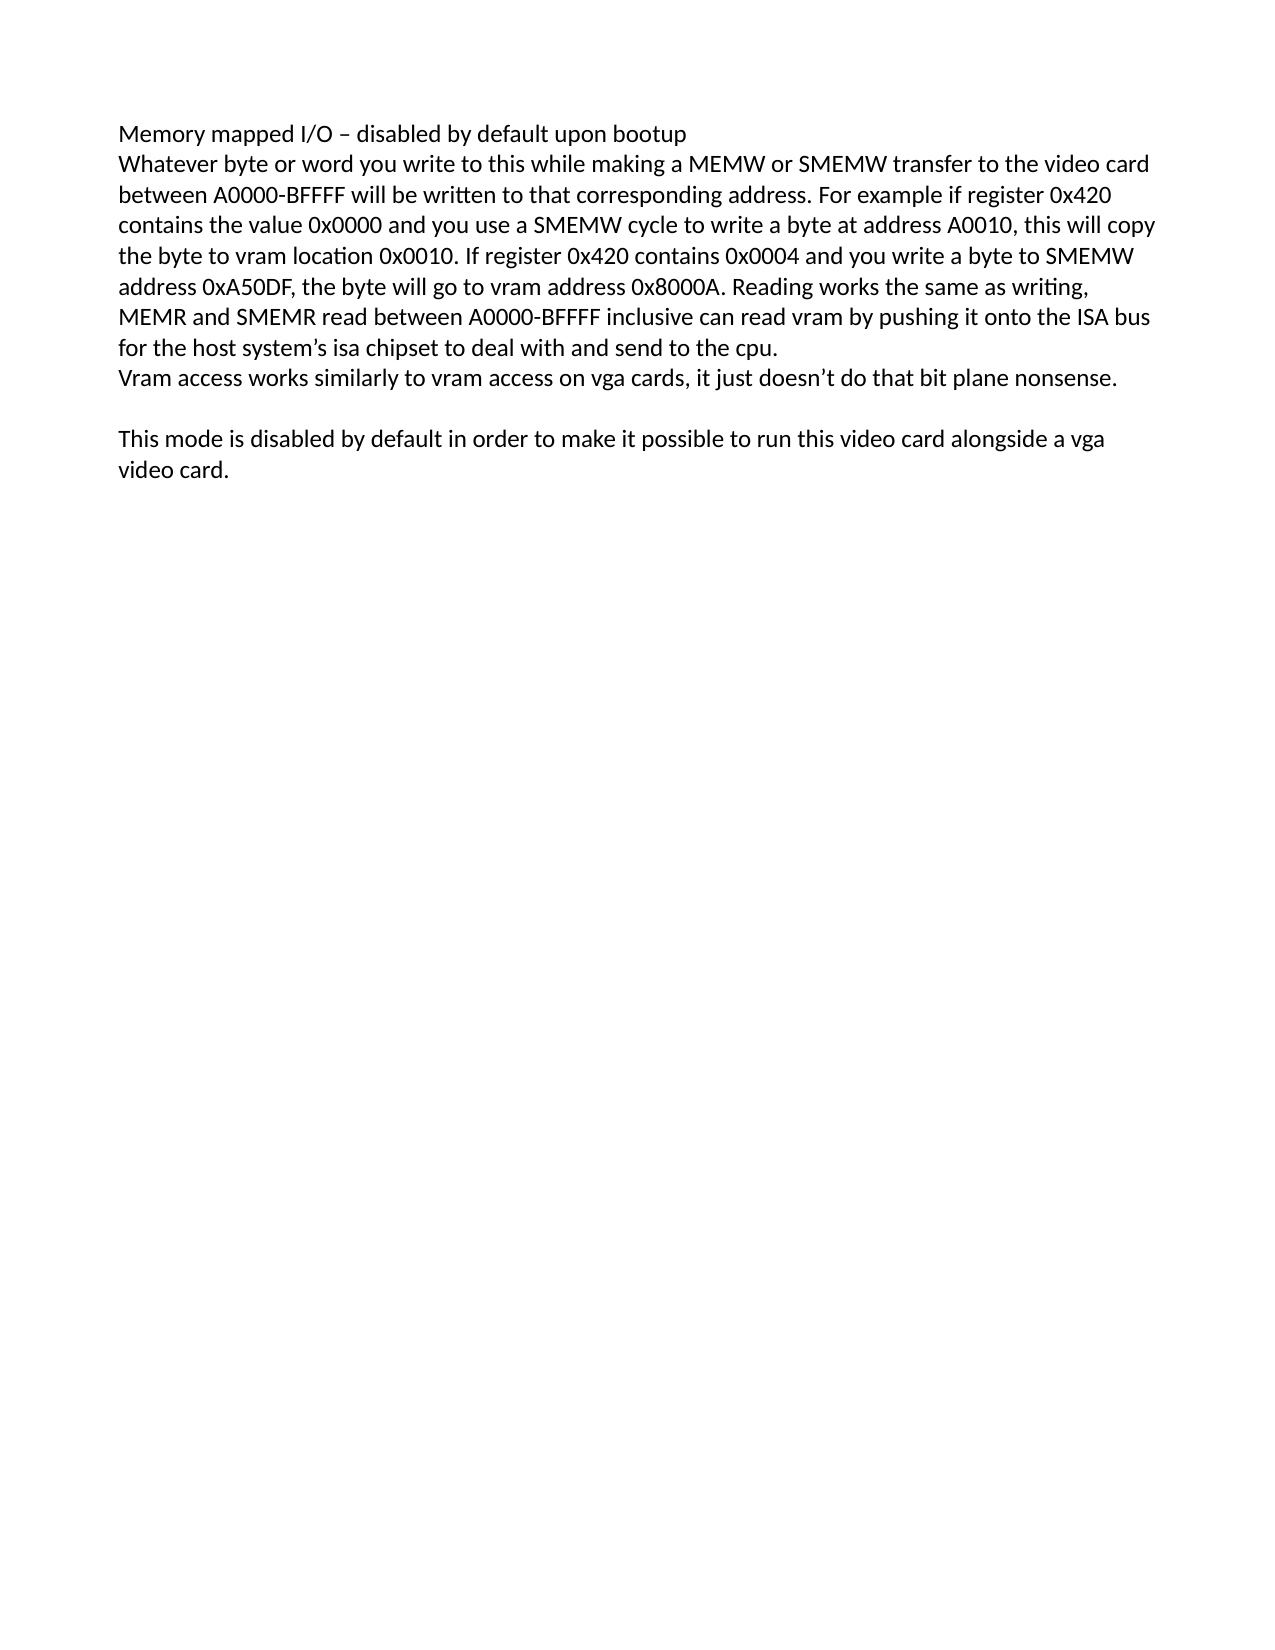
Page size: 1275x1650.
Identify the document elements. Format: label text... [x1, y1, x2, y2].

text Vram access works similarly to vram access on vga cards, it just doesn’t do that bit plane nonsense. [118, 362, 1157, 393]
text Whatever byte or word you write to this while making a MEMW or SMEMW transfer to the video card between A0000-BFFFF will be written to that corresponding address. For example if register 0x420 contains the value 0x0000 and you use a SMEMW cycle to write a byte at address A0010, this will copy the byte to vram location 0x0010. If register 0x420 contains 0x0004 and you write a byte to SMEMW address 0xA50DF, the byte will go to vram address 0x8000A. Reading works the same as writing, MEMR and SMEMR read between A0000-BFFFF inclusive can read vram by pushing it onto the ISA bus for the host system’s isa chipset to deal with and send to the cpu. [118, 149, 1157, 362]
text This mode is disabled by default in order to make it possible to run this video card alongside a vga video card. [118, 423, 1157, 484]
text Memory mapped I/O – disabled by default upon bootup [118, 118, 1157, 149]
